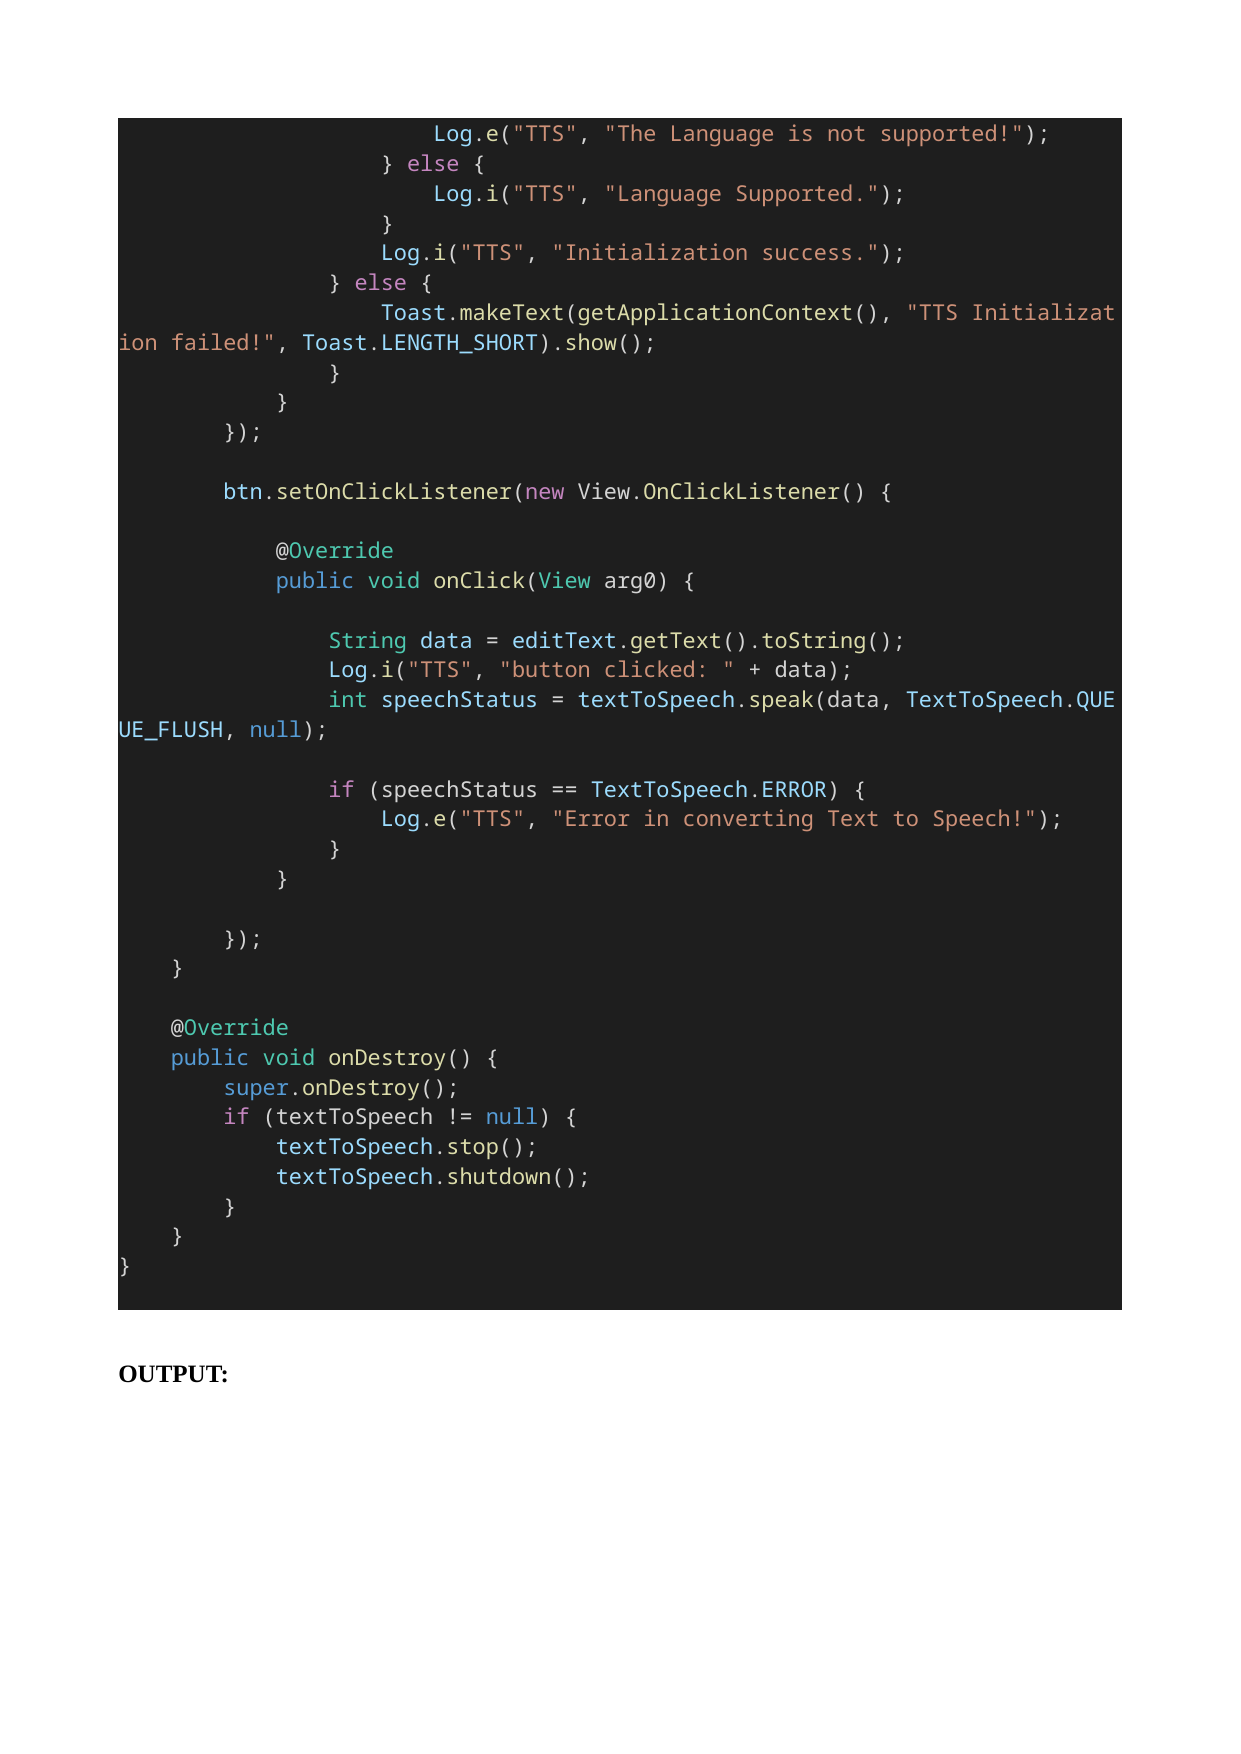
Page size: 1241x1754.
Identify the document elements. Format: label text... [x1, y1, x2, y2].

text } [118, 1250, 1122, 1280]
text } [118, 1220, 1122, 1250]
text } [118, 207, 1122, 237]
text } else { [118, 148, 1122, 178]
text btn.setOnClickListener(new View.OnClickListener() { [118, 476, 1122, 505]
text Log.i("TTS", "Language Supported."); [118, 178, 1122, 207]
text } [118, 952, 1122, 982]
text Log.i("TTS", "Initialization success."); [118, 237, 1122, 267]
text Log.e("TTS", "Error in converting Text to Speech!"); [118, 803, 1122, 833]
text OUTPUT: [118, 1359, 1122, 1388]
text int speechStatus = textToSpeech.speak(data, TextToSpeech.QUEUE_FLUSH, null); [118, 684, 1122, 744]
text if (textToSpeech != null) { [118, 1101, 1122, 1131]
text Log.i("TTS", "button clicked: " + data); [118, 654, 1122, 684]
text textToSpeech.shutdown(); [118, 1161, 1122, 1191]
text if (speechStatus == TextToSpeech.ERROR) { [118, 773, 1122, 803]
text String data = editText.getText().toString(); [118, 624, 1122, 654]
text @Override [118, 1012, 1122, 1042]
text } [118, 1191, 1122, 1220]
text } else { [118, 267, 1122, 297]
text super.onDestroy(); [118, 1071, 1122, 1101]
text @Override [118, 535, 1122, 565]
text }); [118, 416, 1122, 446]
text } [118, 833, 1122, 863]
text } [118, 863, 1122, 893]
text Log.e("TTS", "The Language is not supported!"); [118, 118, 1122, 148]
text }); [118, 922, 1122, 952]
text public void onClick(View arg0) { [118, 565, 1122, 595]
text } [118, 386, 1122, 416]
text Toast.makeText(getApplicationContext(), "TTS Initialization failed!", Toast.LENGTH_SHORT).show(); [118, 297, 1122, 356]
text public void onDestroy() { [118, 1042, 1122, 1071]
text textToSpeech.stop(); [118, 1131, 1122, 1161]
text } [118, 356, 1122, 386]
